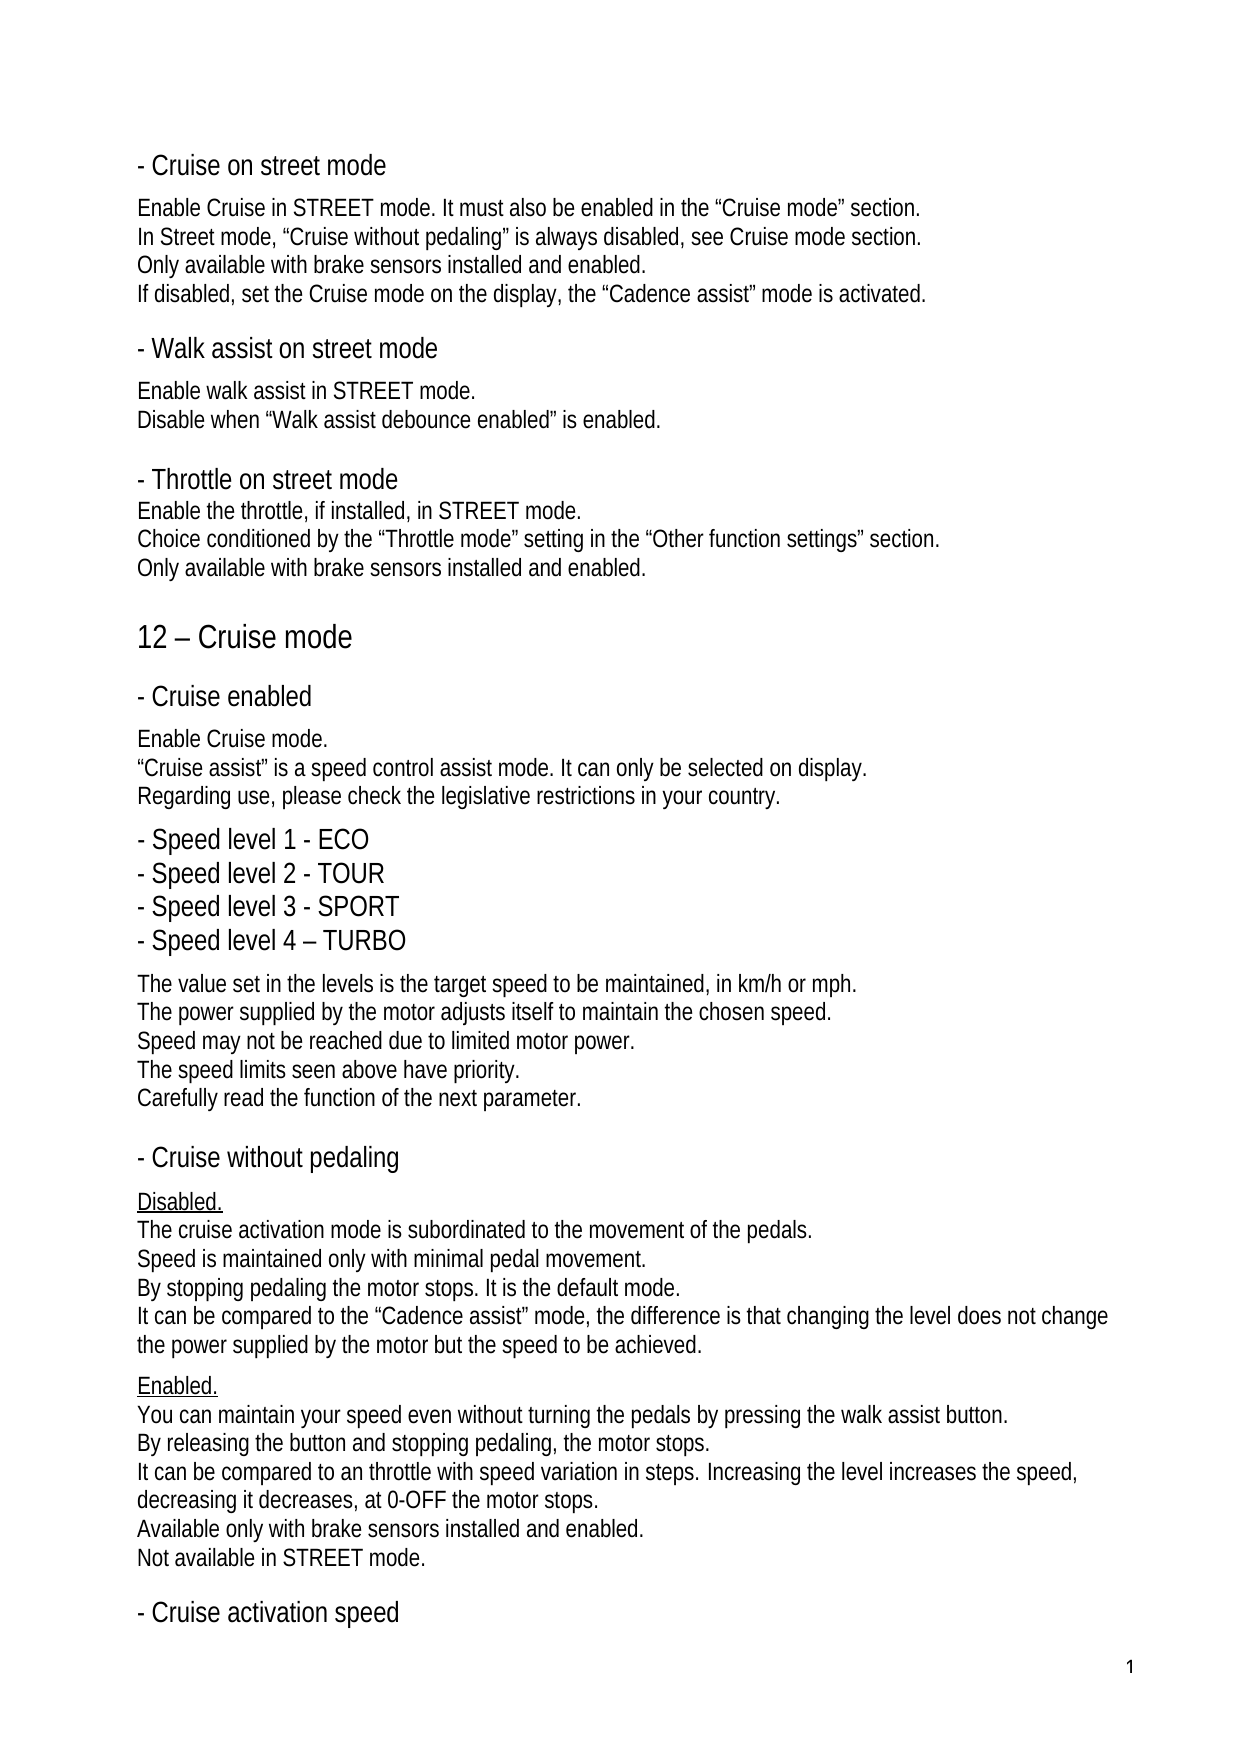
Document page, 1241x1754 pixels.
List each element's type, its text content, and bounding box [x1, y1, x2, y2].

text The value set in the levels is the target speed to be maintained, in km/h or mph. [137, 969, 1122, 997]
text Only available with brake sensors installed and enabled. [137, 553, 1131, 582]
text - Cruise without pedaling [137, 1141, 1122, 1174]
text Enable Cruise in STREET mode. It must also be enabled in the “Cruise mode” section. [137, 193, 1122, 221]
text Not available in STREET mode. [137, 1543, 1122, 1571]
text “Cruise assist” is a speed control assist mode. It can only be selected on display. [137, 753, 1122, 781]
text - Speed level 1 - ECO [137, 822, 1122, 856]
text You can maintain your speed even without turning the pedals by pressing the walk assist button. [137, 1399, 1122, 1428]
text The speed limits seen above have priority. [137, 1055, 1122, 1083]
text - Cruise enabled [137, 679, 1122, 712]
text Choice conditioned by the “Throttle mode” setting in the “Other function settings” section. [137, 524, 1122, 553]
text Speed is maintained only with minimal pedal movement. [137, 1244, 1122, 1272]
text Enable walk assist in STREET mode. [137, 376, 1122, 405]
text It can be compared to an throttle with speed variation in steps. Increasing the level increases the speed, [137, 1457, 1122, 1486]
text - Walk assist on street mode [137, 331, 1122, 364]
text - Speed level 4 – TURBO [137, 923, 1122, 956]
text Speed may not be reached due to limited motor power. [137, 1026, 1122, 1055]
text If disabled, set the Cruise mode on the display, the “Cadence assist” mode is activated. [137, 279, 1131, 307]
text Regarding use, please check the legislative restrictions in your country. [137, 781, 1122, 810]
text Enabled. [137, 1371, 1122, 1399]
text The cruise activation mode is subordinated to the movement of the pedals. [137, 1215, 1122, 1244]
text decreasing it decreases, at 0-OFF the motor stops. [137, 1486, 1122, 1514]
text - Cruise on street mode [137, 148, 1122, 181]
text The power supplied by the motor adjusts itself to maintain the chosen speed. [137, 997, 1122, 1026]
text Enable Cruise mode. [137, 724, 1122, 753]
text Disable when “Walk assist debounce enabled” is enabled. [137, 405, 1122, 433]
text Available only with brake sensors installed and enabled. [137, 1514, 1122, 1543]
text Disabled. [137, 1187, 1122, 1215]
text By stopping pedaling the motor stops. It is the default mode. [137, 1272, 1122, 1301]
text By releasing the button and stopping pedaling, the motor stops. [137, 1428, 1122, 1457]
text Only available with brake sensors installed and enabled. [137, 250, 1131, 279]
text - Throttle on street mode [137, 462, 1122, 496]
text In Street mode, “Cruise without pedaling” is always disabled, see Cruise mode section. [137, 221, 1122, 250]
text - Cruise activation speed [137, 1595, 1122, 1628]
text It can be compared to the “Cadence assist” mode, the difference is that changing the level does not change the power supplied by the motor but the speed to be achieved. [137, 1301, 1122, 1358]
text - Speed level 2 - TOUR [137, 856, 1122, 889]
text Enable the throttle, if installed, in STREET mode. [137, 496, 1122, 524]
text Carefully read the function of the next parameter. [137, 1083, 1122, 1112]
text - Speed level 3 - SPORT [137, 889, 1122, 923]
text 12 – Cruise mode [137, 617, 1122, 655]
